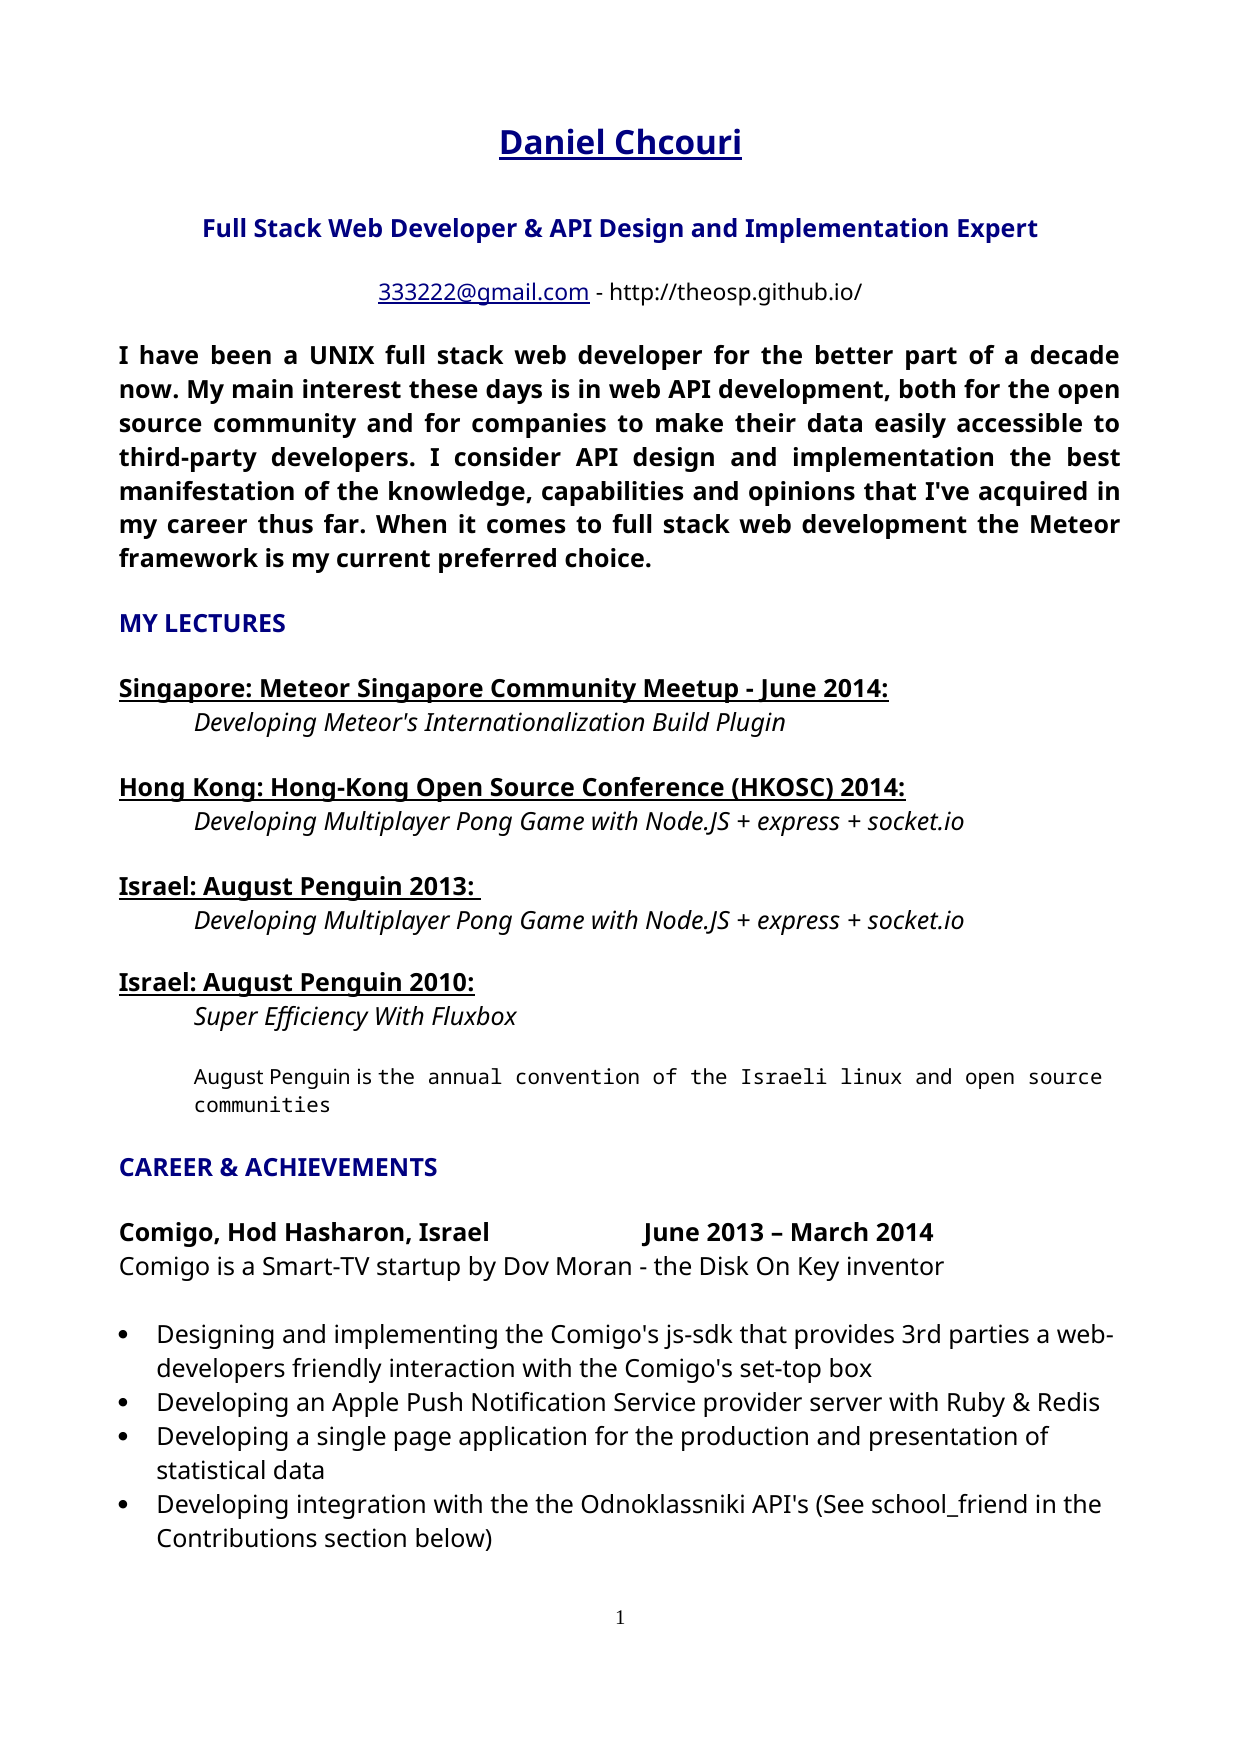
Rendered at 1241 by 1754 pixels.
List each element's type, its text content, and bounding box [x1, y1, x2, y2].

text Comigo, Hod Hasharon, Israel June 2013 – March 2014 [118, 1215, 1122, 1249]
subtitle CAREER & ACHIEVEMENTS [118, 1150, 1122, 1184]
text Singapore: Meteor Singapore Community Meetup - June 2014: [118, 671, 1122, 705]
text Full Stack Web Developer & API Design and Implementation Expert [118, 211, 1122, 244]
subtitle Developing Multiplayer Pong Game with Node.JS + express + socket.io [193, 804, 1122, 838]
text August Penguin is the annual convention of the Israeli linux and open source communities [193, 1062, 1122, 1119]
text Israel: August Penguin 2013: [118, 869, 1122, 903]
subtitle MY LECTURES [118, 606, 1122, 640]
list Developing a single page application for the production and presentation of statistical data [118, 1419, 1122, 1487]
subtitle Developing Meteor's Internationalization Build Plugin [193, 705, 1122, 739]
list Developing an Apple Push Notification Service provider server with Ruby & Redis [118, 1385, 1122, 1419]
text Israel: August Penguin 2010: [118, 965, 1122, 999]
text Hong Kong: Hong-Kong Open Source Conference (HKOSC) 2014: [118, 770, 1122, 804]
subtitle I have been a UNIX full stack web developer for the better part of a decade now. My main interest these days is in web API development, both for the open source community and for companies to make their data easily accessible to third-party developers. I consider API design and implementation the best manifestation of the knowledge, capabilities and opinions that I've acquired in my career thus far. When it comes to full stack web development the Meteor framework is my current preferred choice. [118, 338, 1122, 575]
subtitle Developing Multiplayer Pong Game with Node.JS + express + socket.io [193, 903, 1122, 937]
title Daniel Chcouri [118, 118, 1122, 164]
list Designing and implementing the Comigo's js-sdk that provides 3rd parties a web-developers friendly interaction with the Comigo's set-top box [118, 1317, 1122, 1385]
list Developing integration with the the Odnoklassniki API's (See school_friend in the Contributions section below) [118, 1487, 1122, 1554]
text Comigo is a Smart-TV startup by Dov Moran - the Disk On Key inventor [118, 1249, 1122, 1283]
subtitle Super Efficiency With Fluxbox [193, 999, 1122, 1033]
title 333222@gmail.com - http://theosp.github.io/ [118, 276, 1122, 307]
